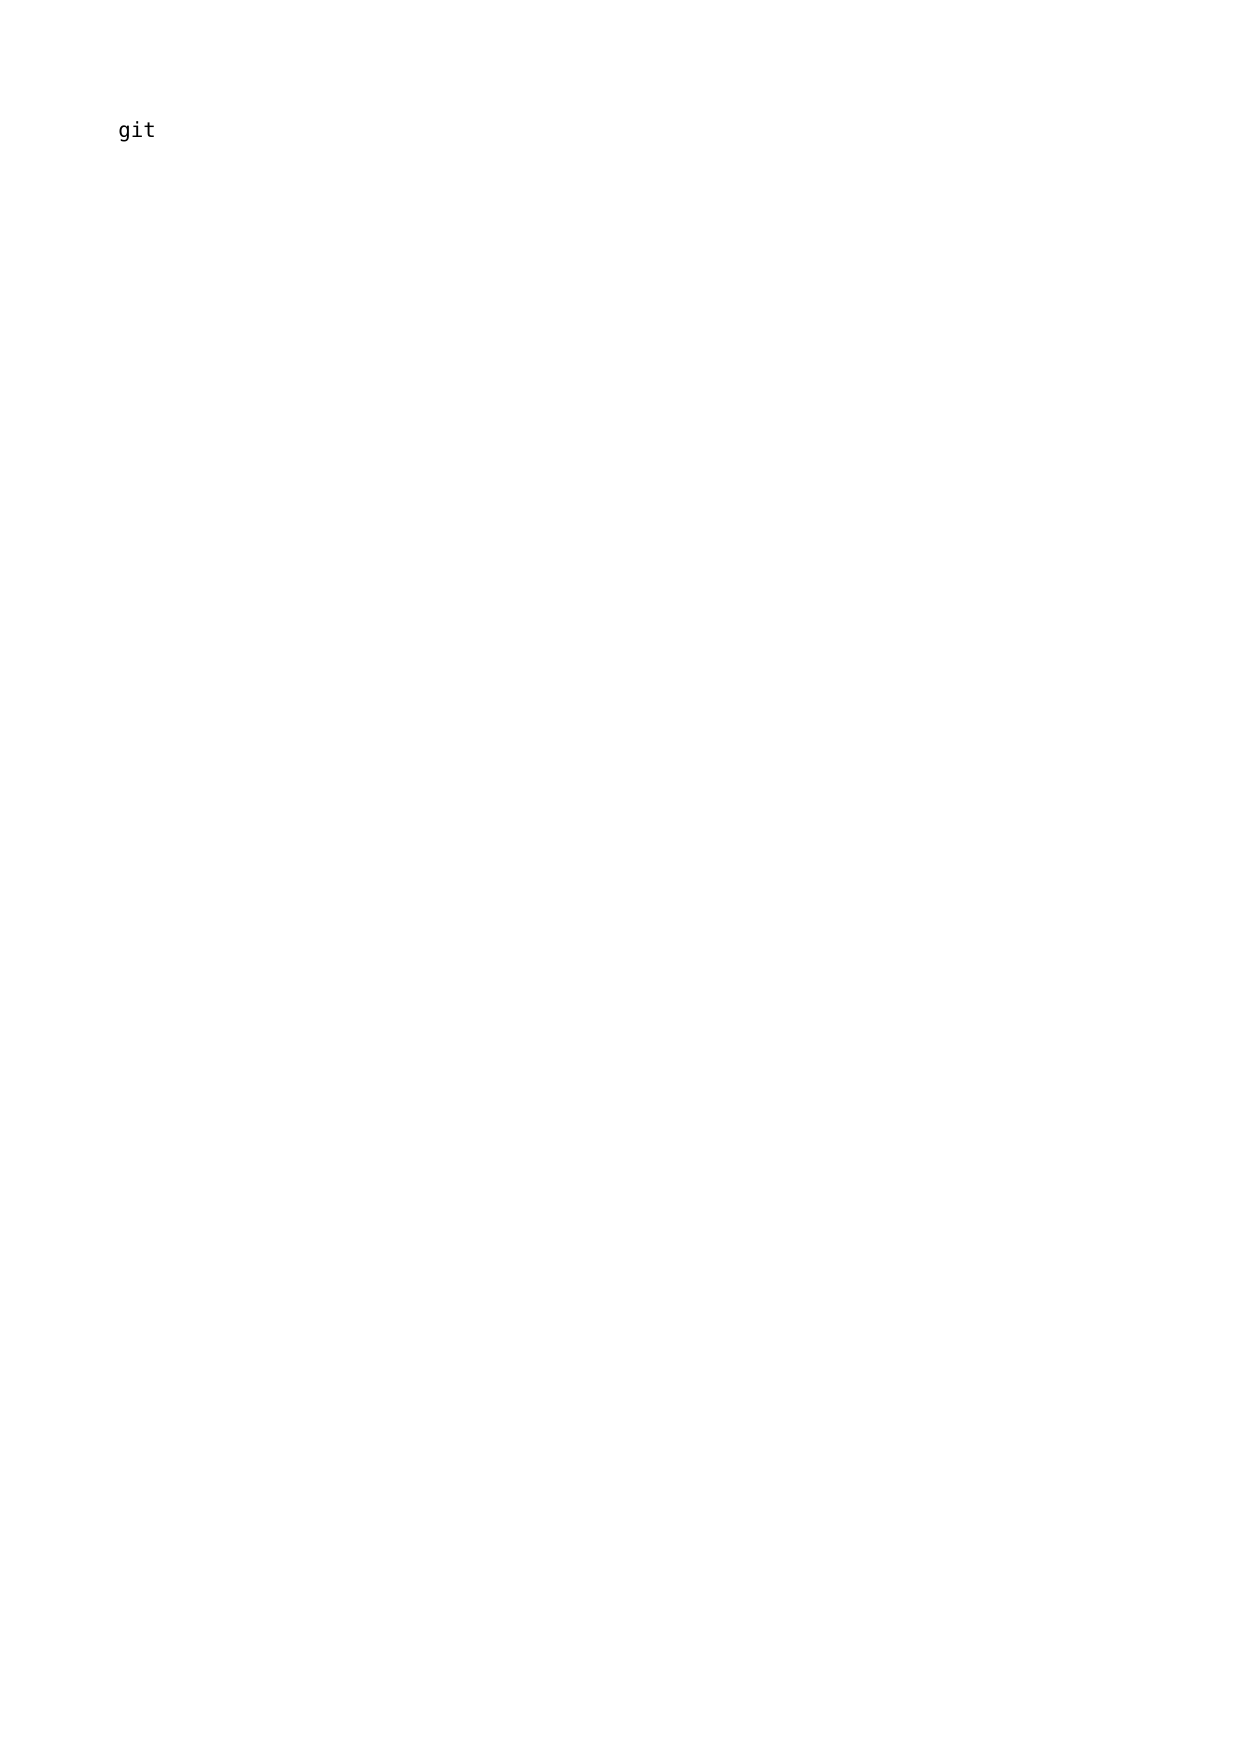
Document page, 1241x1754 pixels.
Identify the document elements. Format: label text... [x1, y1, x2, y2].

text git [118, 118, 1122, 142]
